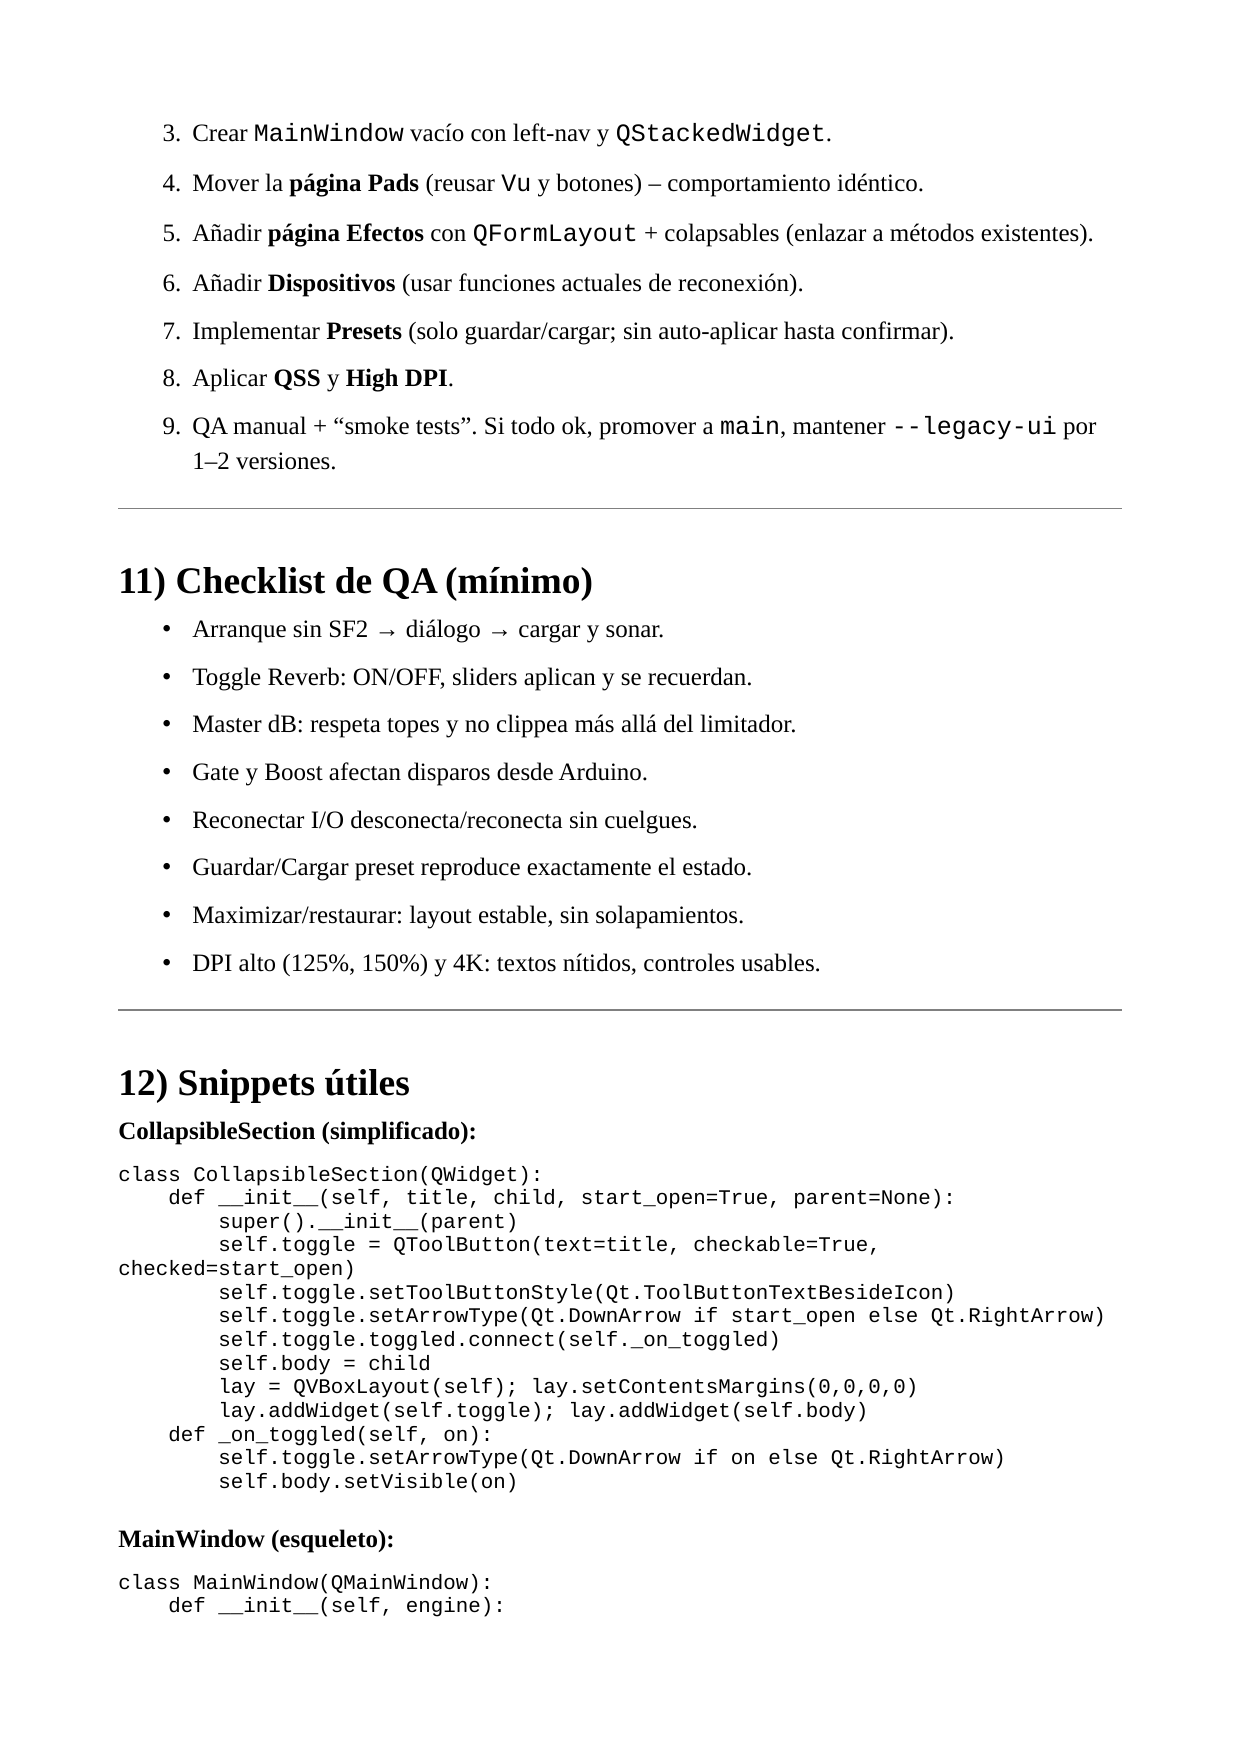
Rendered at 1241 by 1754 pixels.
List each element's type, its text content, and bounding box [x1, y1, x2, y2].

list QA manual + “smoke tests”. Si todo ok, promover a main, mantener --legacy-ui por 1–2 versiones. [162, 411, 1122, 475]
list Crear MainWindow vacío con left-nav y QStackedWidget. [162, 118, 1122, 149]
text self.body = child [118, 1353, 1122, 1376]
text MainWindow (esqueleto): [118, 1524, 1122, 1553]
list Mover la página Pads (reusar Vu y botones) – comportamiento idéntico. [162, 168, 1122, 199]
list Añadir página Efectos con QFormLayout + colapsables (enlazar a métodos existentes). [162, 218, 1122, 249]
subtitle 11) Checklist de QA (mínimo) [118, 559, 1122, 602]
list DPI alto (125%, 150%) y 4K: textos nítidos, controles usables. [162, 948, 1122, 976]
text super().__init__(parent) [118, 1211, 1122, 1234]
list Implementar Presets (solo guardar/cargar; sin auto-aplicar hasta confirmar). [162, 316, 1122, 344]
text def __init__(self, title, child, start_open=True, parent=None): [118, 1187, 1122, 1211]
text CollapsibleSection (simplificado): [118, 1116, 1122, 1145]
list Guardar/Cargar preset reproduce exactamente el estado. [162, 852, 1122, 881]
text self.toggle.setArrowType(Qt.DownArrow if start_open else Qt.RightArrow) [118, 1305, 1122, 1329]
text class MainWindow(QMainWindow): [118, 1572, 1122, 1595]
text self.toggle.setArrowType(Qt.DownArrow if on else Qt.RightArrow) [118, 1447, 1122, 1471]
list Aplicar QSS y High DPI. [162, 363, 1122, 392]
list Master dB: respeta topes y no clippea más allá del limitador. [162, 709, 1122, 738]
text self.toggle = QToolButton(text=title, checkable=True, checked=start_open) [118, 1234, 1122, 1282]
list Añadir Dispositivos (usar funciones actuales de reconexión). [162, 268, 1122, 297]
text def __init__(self, engine): [118, 1595, 1122, 1619]
list Toggle Reverb: ON/OFF, sliders aplican y se recuerdan. [162, 662, 1122, 691]
list Gate y Boost afectan disparos desde Arduino. [162, 757, 1122, 786]
subtitle 12) Snippets útiles [118, 1060, 1122, 1103]
text lay.addWidget(self.toggle); lay.addWidget(self.body) [118, 1400, 1122, 1424]
list Maximizar/restaurar: layout estable, sin solapamientos. [162, 900, 1122, 929]
text self.toggle.toggled.connect(self._on_toggled) [118, 1329, 1122, 1353]
text class CollapsibleSection(QWidget): [118, 1163, 1122, 1187]
text self.body.setVisible(on) [118, 1471, 1122, 1494]
list Reconectar I/O desconecta/reconecta sin cuelgues. [162, 805, 1122, 833]
text def _on_toggled(self, on): [118, 1424, 1122, 1447]
list Arranque sin SF2 → diálogo → cargar y sonar. [162, 614, 1122, 643]
text lay = QVBoxLayout(self); lay.setContentsMargins(0,0,0,0) [118, 1376, 1122, 1400]
text self.toggle.setToolButtonStyle(Qt.ToolButtonTextBesideIcon) [118, 1282, 1122, 1305]
